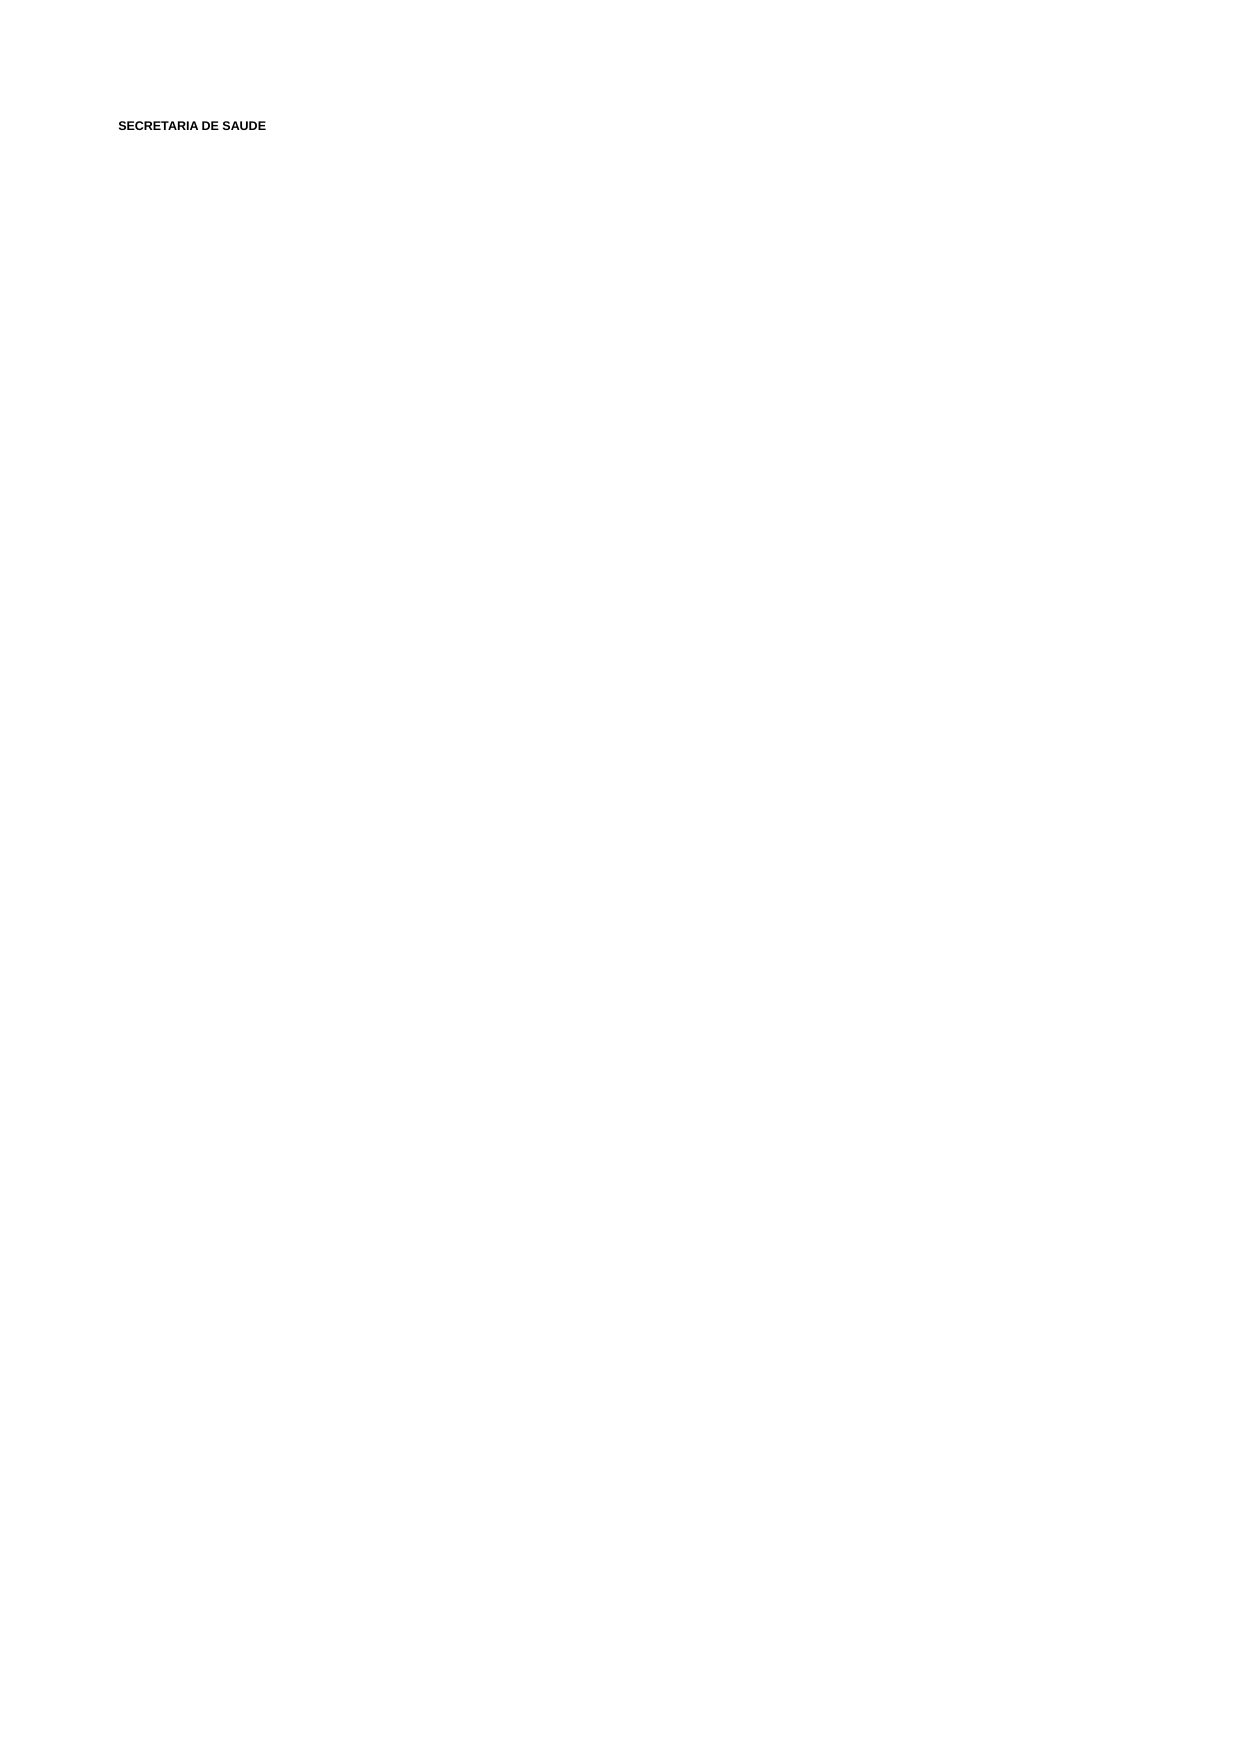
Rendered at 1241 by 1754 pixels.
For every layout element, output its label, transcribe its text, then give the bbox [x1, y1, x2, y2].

text SECRETARIA DE SAUDE [118, 118, 1122, 132]
